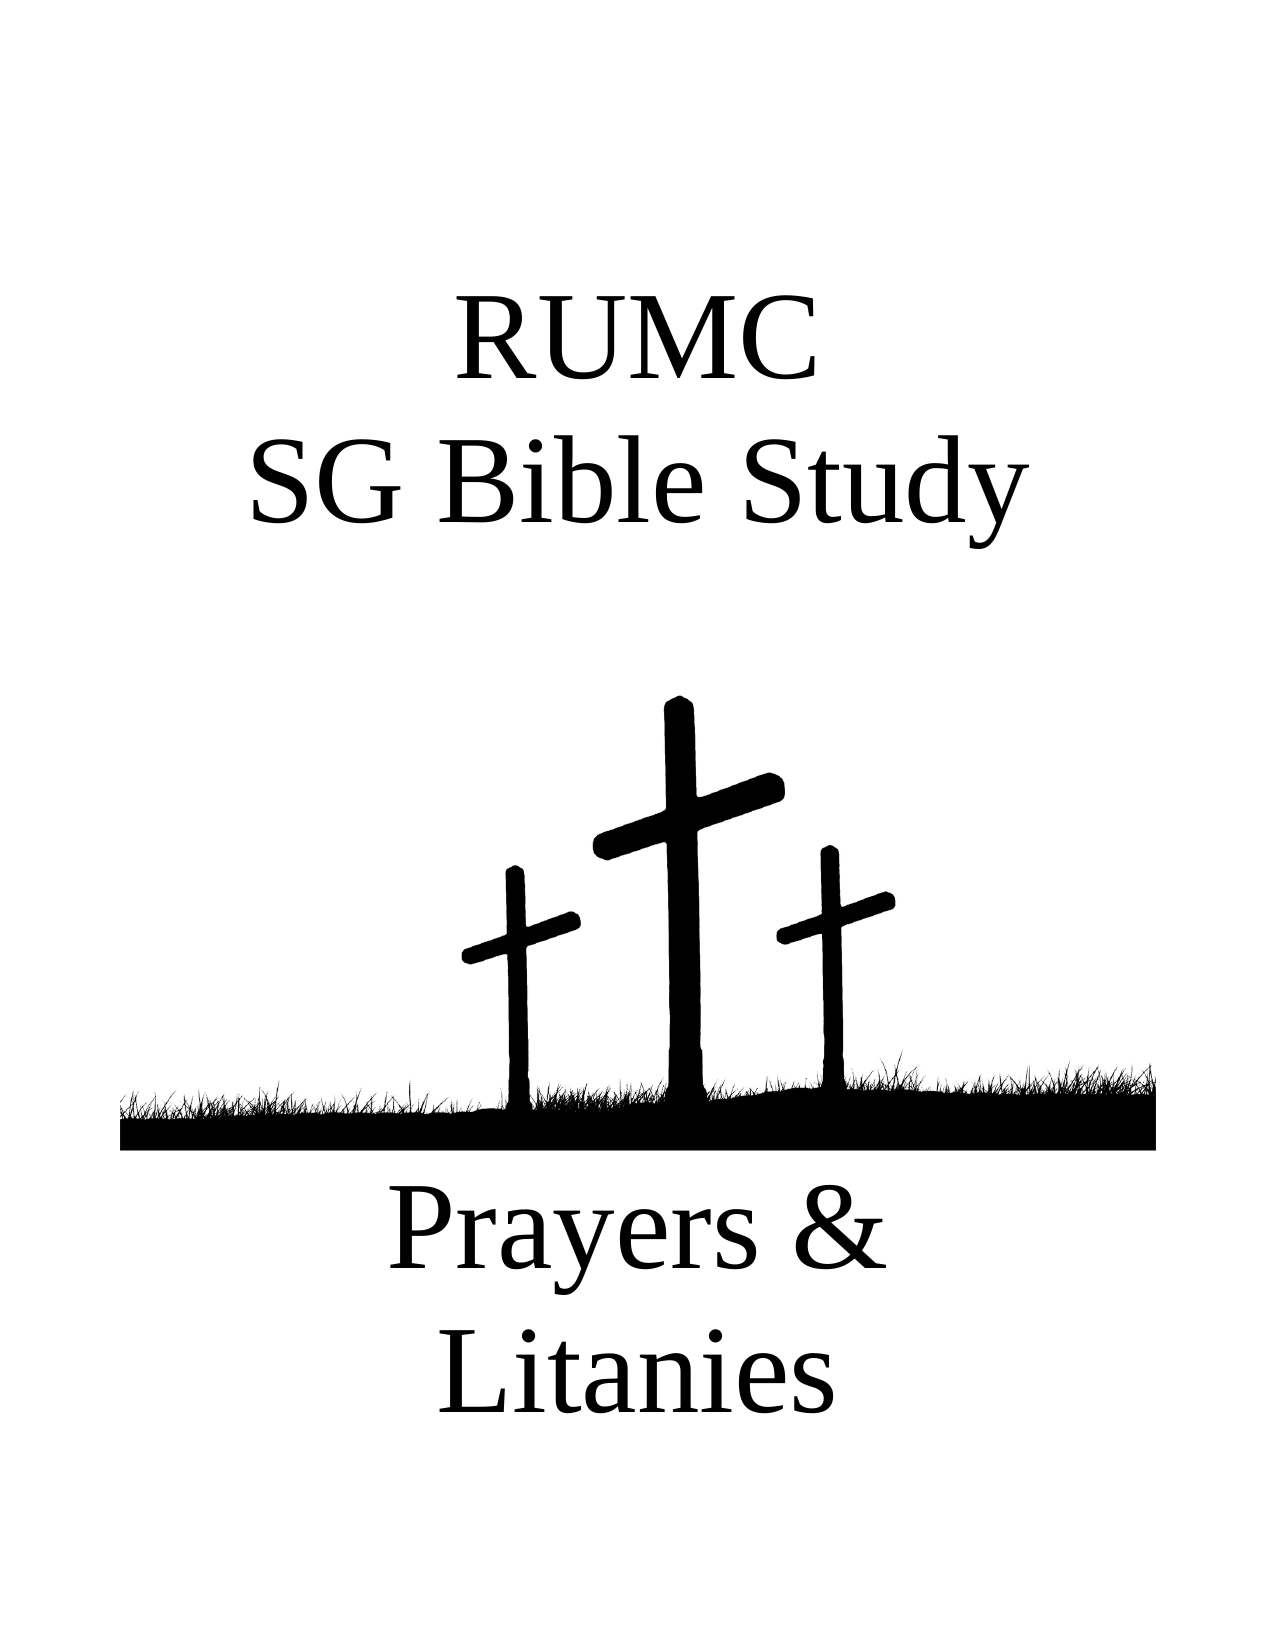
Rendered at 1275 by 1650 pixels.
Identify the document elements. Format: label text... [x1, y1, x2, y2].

text Litanies [118, 1296, 1157, 1439]
text SG Bible Study [118, 406, 1157, 549]
picture [118, 693, 1157, 1152]
text RUMC [118, 262, 1157, 406]
text Prayers & [118, 1152, 1157, 1296]
